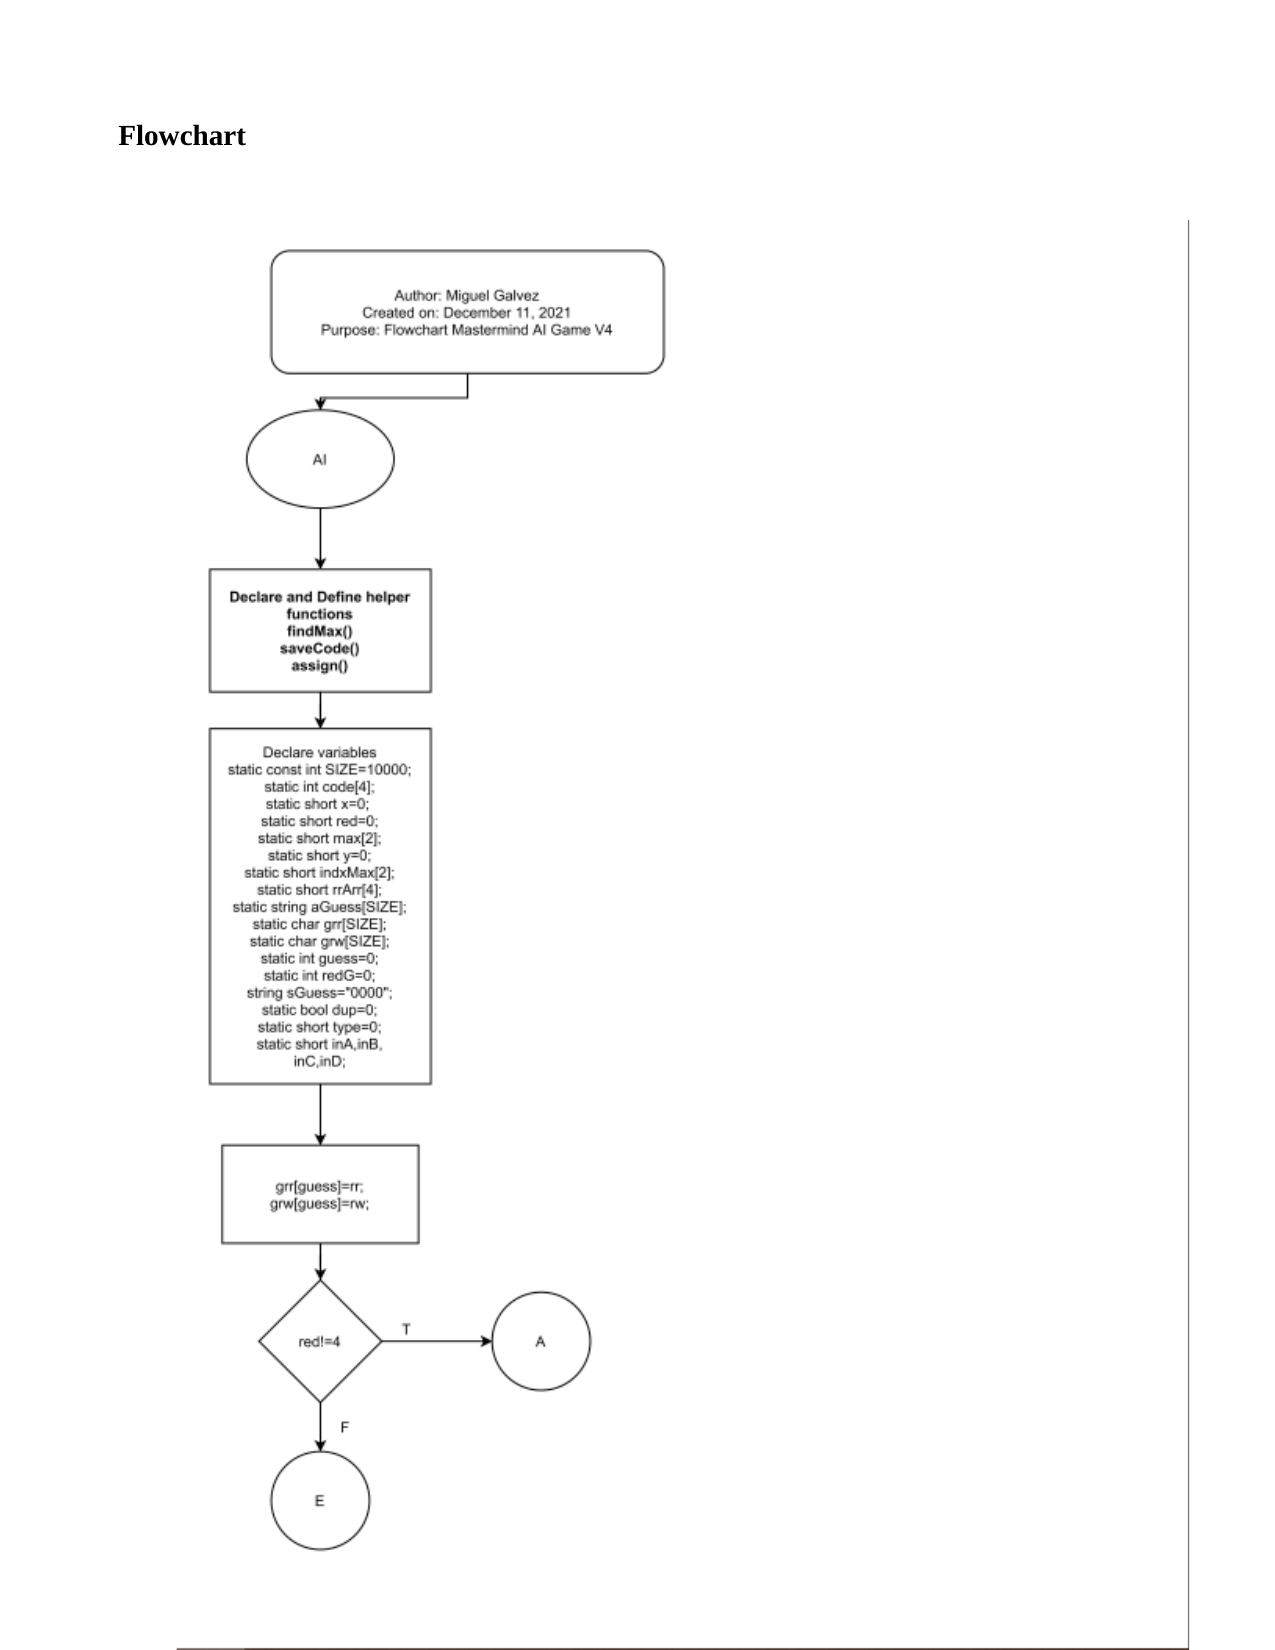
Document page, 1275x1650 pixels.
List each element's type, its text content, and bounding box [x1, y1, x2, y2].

text Flowchart [118, 118, 1157, 152]
picture [176, 220, 1190, 1650]
